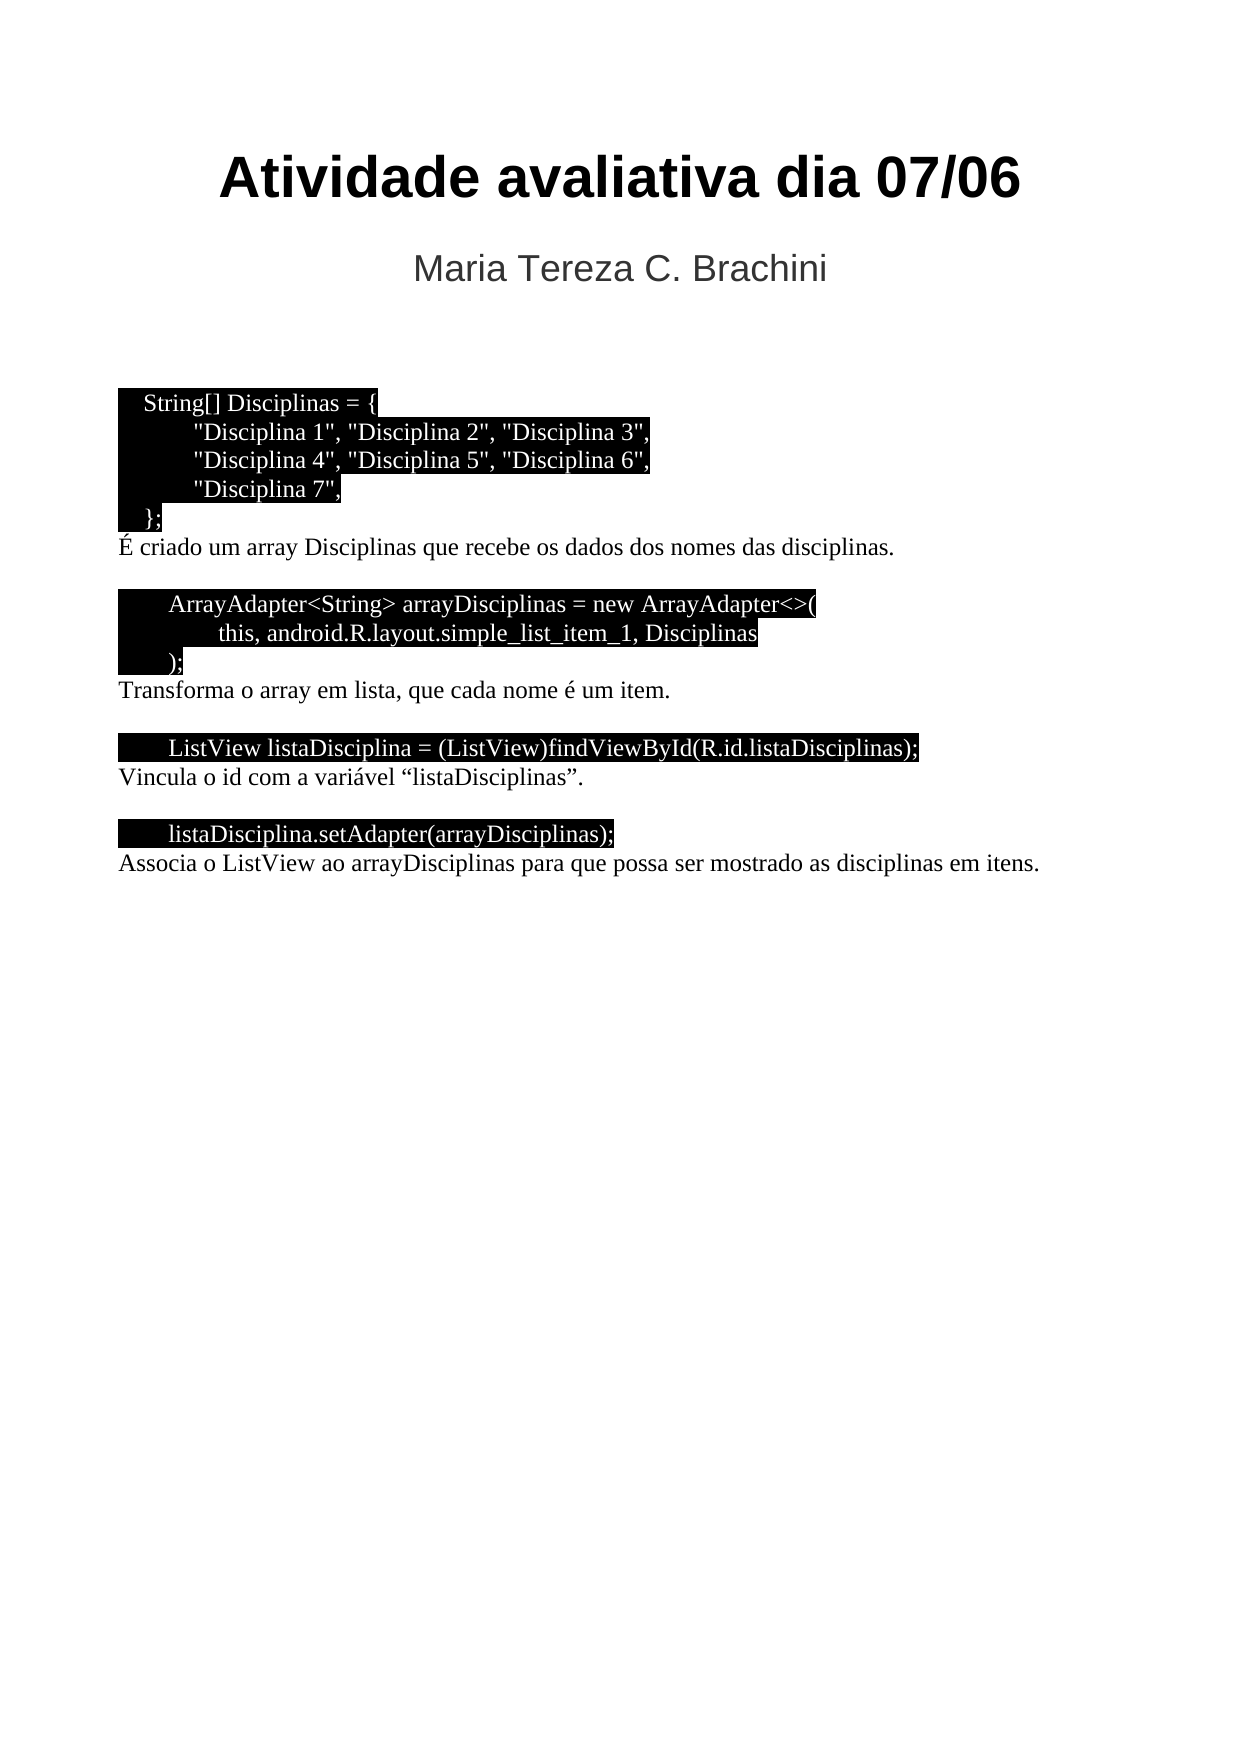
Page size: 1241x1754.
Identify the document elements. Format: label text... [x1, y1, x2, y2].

text "Disciplina 1", "Disciplina 2", "Disciplina 3", [118, 417, 1122, 445]
text ); [118, 647, 1122, 675]
text ListView listaDisciplina = (ListView)findViewById(R.id.listaDisciplinas); [118, 733, 1122, 762]
text }; [118, 503, 1122, 532]
text this, android.R.layout.simple_list_item_1, Disciplinas [118, 618, 1122, 647]
title Atividade avaliativa dia 07/06 [118, 143, 1122, 210]
subtitle Maria Tereza C. Brachini [118, 246, 1122, 375]
text "Disciplina 4", "Disciplina 5", "Disciplina 6", [118, 445, 1122, 474]
text Transforma o array em lista, que cada nome é um item. [118, 675, 1122, 704]
text É criado um array Disciplinas que recebe os dados dos nomes das disciplinas. [118, 532, 1122, 560]
text "Disciplina 7", [118, 474, 1122, 503]
text Associa o ListView ao arrayDisciplinas para que possa ser mostrado as disciplinas em itens. [118, 848, 1122, 905]
text String[] Disciplinas = { [118, 388, 1122, 417]
text listaDisciplina.setAdapter(arrayDisciplinas); [118, 819, 1122, 848]
text Vincula o id com a variável “listaDisciplinas”. [118, 762, 1122, 790]
text ArrayAdapter<String> arrayDisciplinas = new ArrayAdapter<>( [118, 589, 1122, 618]
